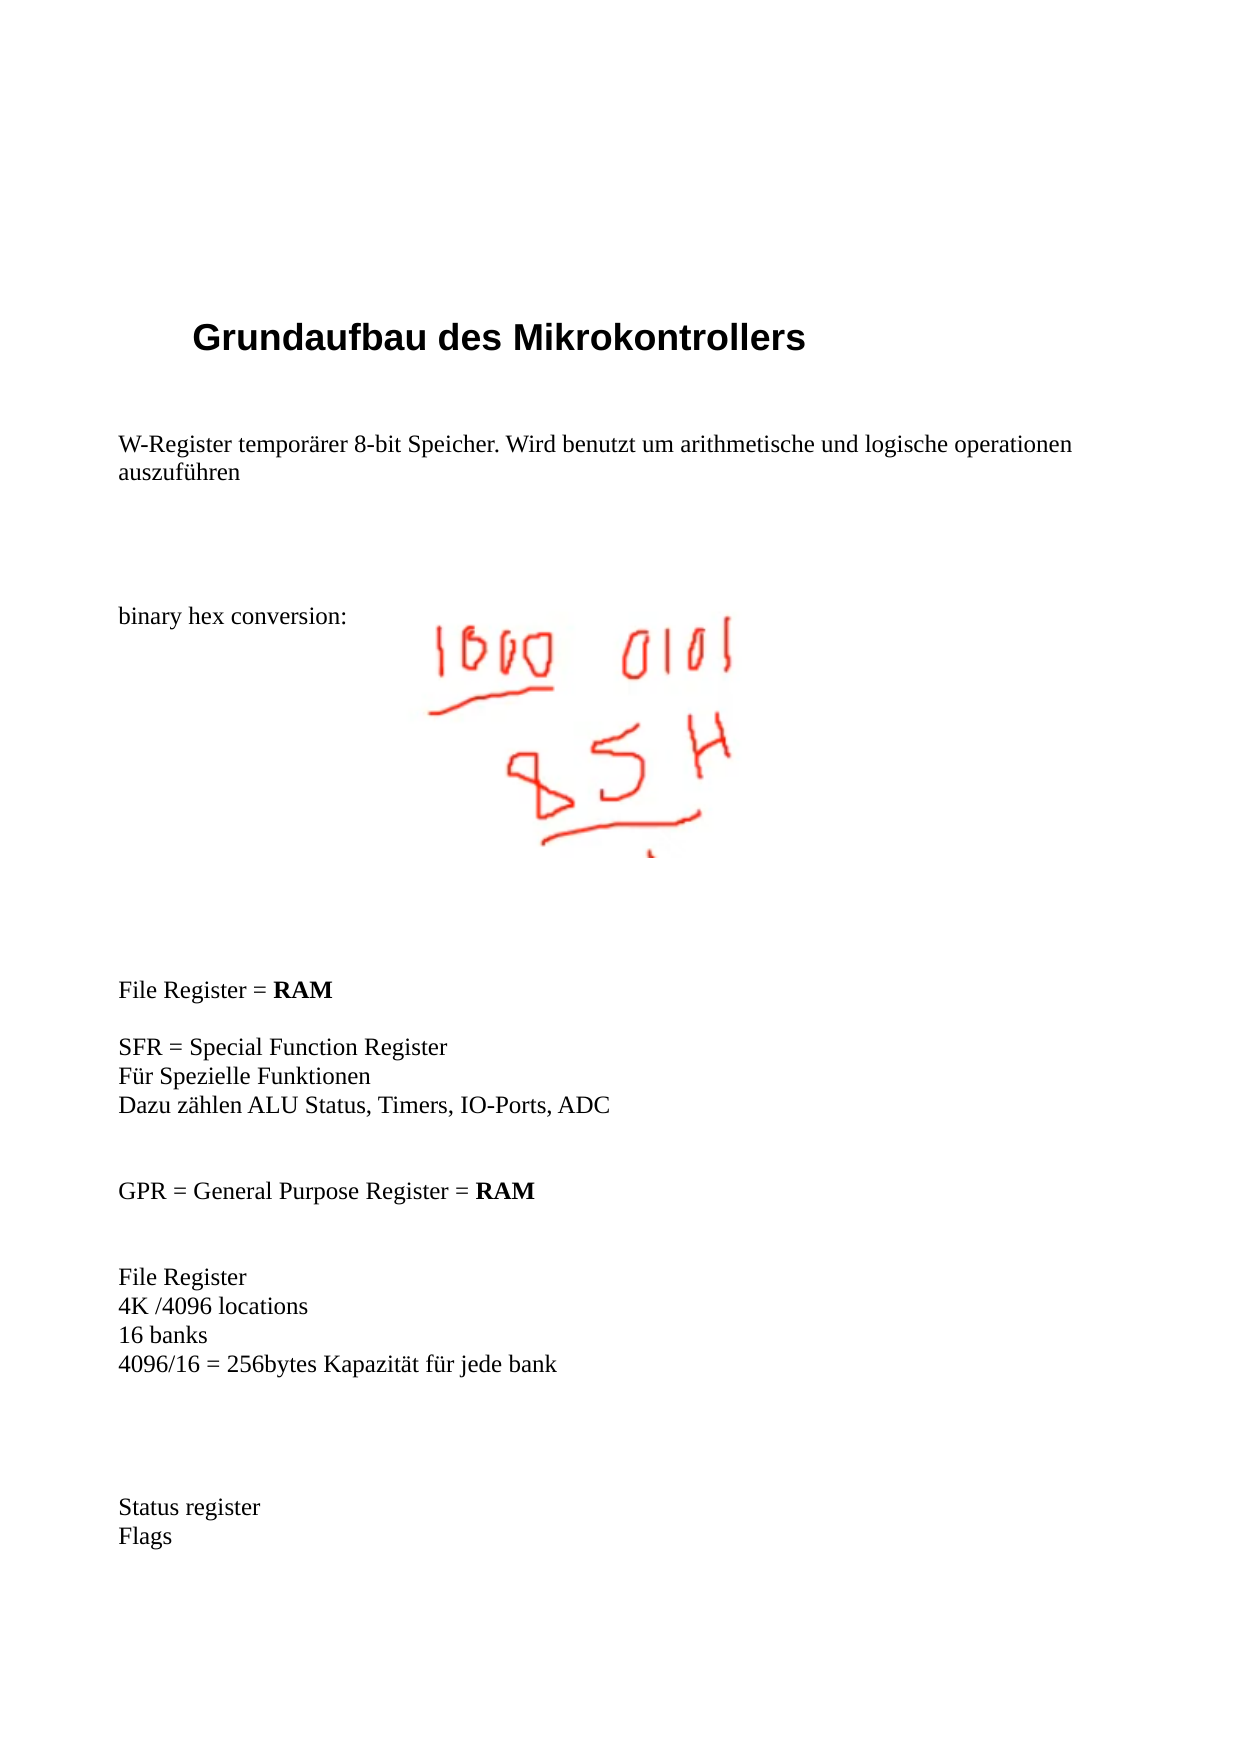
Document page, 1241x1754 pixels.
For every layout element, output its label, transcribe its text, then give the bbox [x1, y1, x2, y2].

subtitle Grundaufbau des Mikrokontrollers [118, 316, 1122, 359]
text [845, 601, 1122, 630]
text Flags [118, 1521, 1122, 1550]
text W-Register temporärer 8-bit Speicher. Wird benutzt um arithmetische und logische operationen auszuführen [118, 429, 1122, 486]
text binary hex conversion: [118, 601, 396, 630]
text Status register [118, 1492, 1122, 1521]
picture [396, 601, 845, 858]
text 4K /4096 locations [118, 1291, 1122, 1320]
text File Register [118, 1262, 1122, 1291]
text SFR = Special Function Register [118, 1032, 1122, 1061]
text 16 banks [118, 1320, 1122, 1349]
text File Register = RAM [118, 975, 1122, 1004]
text GPR = General Purpose Register = RAM [118, 1176, 1122, 1205]
text 4096/16 = 256bytes Kapazität für jede bank [118, 1349, 1122, 1377]
text Für Spezielle Funktionen [118, 1061, 1122, 1090]
text Dazu zählen ALU Status, Timers, IO-Ports, ADC [118, 1090, 1122, 1119]
